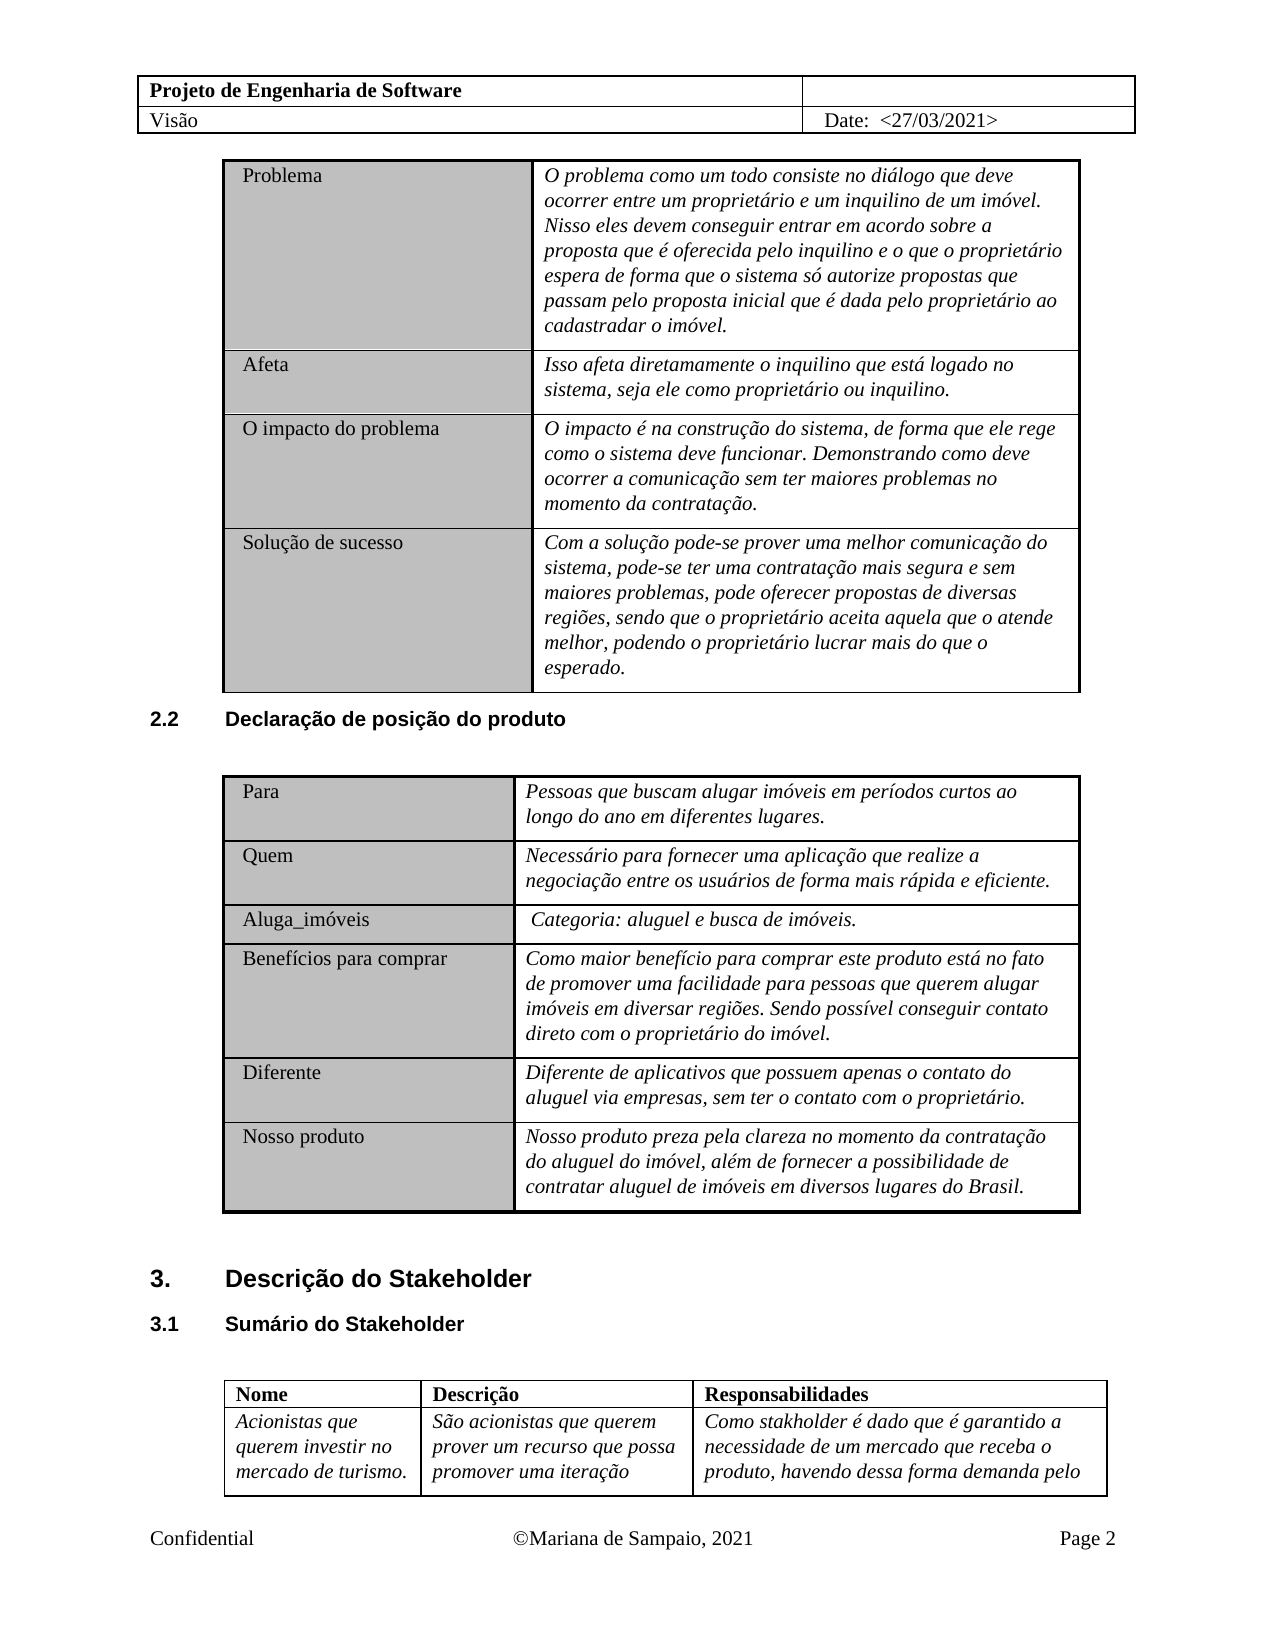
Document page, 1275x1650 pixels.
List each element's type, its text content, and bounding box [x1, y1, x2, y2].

table_cell Como maior benefício para comprar este produto está no fato de promover uma facilidade para pessoas que querem alugar imóveis em diversar regiões. Sendo possível conseguir contato direto com o proprietário do imóvel. [516, 945, 1078, 1057]
table_cell Categoria: aluguel e busca de imóveis. [516, 906, 1078, 943]
table_cell Aluga_imóveis [225, 906, 513, 943]
table_header Para [225, 778, 513, 840]
table_cell Afeta [225, 351, 531, 413]
table_header Nome [225, 1381, 420, 1406]
table_cell Isso afeta diretamamente o inquilino que está logado no sistema, seja ele como proprietário ou inquilino. [534, 351, 1078, 413]
table_header Responsabilidades [694, 1381, 1106, 1406]
table_cell Como stakholder é dado que é garantido a necessidade de um mercado que receba o produto, havendo dessa forma demanda pelo [694, 1408, 1106, 1495]
table_cell O impacto é na construção do sistema, de forma que ele rege como o sistema deve funcionar. Demonstrando como deve ocorrer a comunicação sem ter maiores problemas no momento da contratação. [534, 415, 1078, 528]
table_header Problema [225, 162, 531, 349]
subtitle Sumário do Stakeholder [150, 1311, 1125, 1336]
table_cell Solução de sucesso [225, 529, 531, 692]
table_cell São acionistas que querem prover um recurso que possa promover uma iteração [422, 1408, 692, 1495]
table_cell Necessário para fornecer uma aplicação que realize a negociação entre os usuários de forma mais rápida e eficiente. [516, 842, 1078, 904]
table_cell Nosso produto [225, 1123, 513, 1210]
table_cell Benefícios para comprar [225, 945, 513, 1057]
table_cell Acionistas que querem investir no mercado de turismo. [225, 1408, 420, 1495]
table_header Descrição [422, 1381, 692, 1406]
table_header O problema como um todo consiste no diálogo que deve ocorrer entre um proprietário e um inquilino de um imóvel. Nisso eles devem conseguir entrar em acordo sobre a proposta que é oferecida pelo inquilino e o que o proprietário espera de forma que o sistema só autorize propostas que passam pelo proposta inicial que é dada pelo proprietário ao cadastradar o imóvel. [534, 162, 1078, 349]
table_cell Quem [225, 842, 513, 904]
table_cell Diferente de aplicativos que possuem apenas o contato do aluguel via empresas, sem ter o contato com o proprietário. [516, 1059, 1078, 1121]
subtitle Descrição do Stakeholder [150, 1263, 1125, 1292]
table_cell Diferente [225, 1059, 513, 1121]
table_header Pessoas que buscam alugar imóveis em períodos curtos ao longo do ano em diferentes lugares. [516, 778, 1078, 840]
subtitle Declaração de posição do produto [150, 706, 1125, 731]
table_cell Nosso produto preza pela clareza no momento da contratação do aluguel do imóvel, além de fornecer a possibilidade de contratar aluguel de imóveis em diversos lugares do Brasil. [516, 1123, 1078, 1210]
table_cell O impacto do problema [225, 415, 531, 528]
table_cell Com a solução pode-se prover uma melhor comunicação do sistema, pode-se ter uma contratação mais segura e sem maiores problemas, pode oferecer propostas de diversas regiões, sendo que o proprietário aceita aquela que o atende melhor, podendo o proprietário lucrar mais do que o esperado. [534, 529, 1078, 692]
